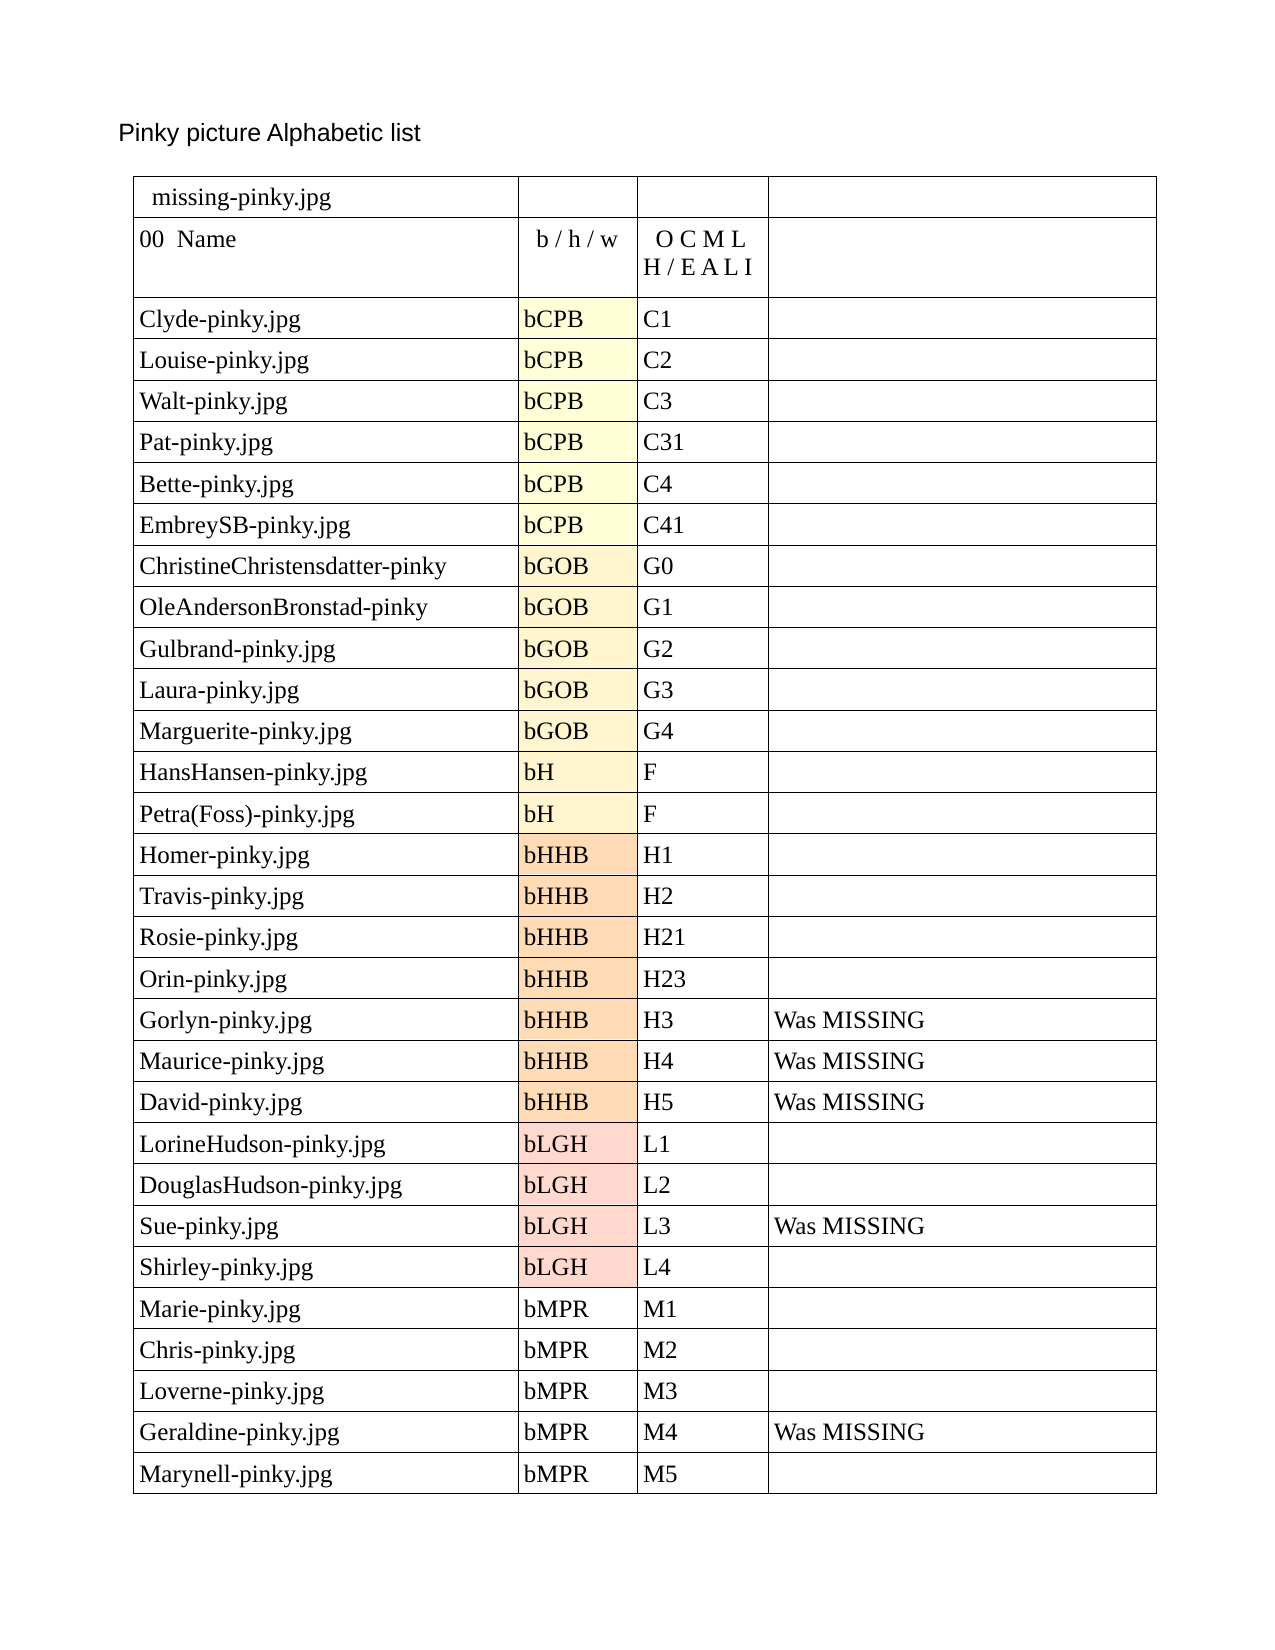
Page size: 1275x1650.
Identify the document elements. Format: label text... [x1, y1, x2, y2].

table_cell C2 [638, 339, 768, 379]
table_cell [769, 1329, 1156, 1369]
table_cell [769, 504, 1156, 544]
table_cell L1 [638, 1123, 768, 1163]
table_cell bCPB [519, 298, 637, 338]
table_cell [769, 218, 1156, 297]
text Pinky picture Alphabetic list [118, 118, 1157, 147]
table_cell bHHB [519, 999, 637, 1039]
table_cell [769, 669, 1156, 709]
table_cell G3 [638, 669, 768, 709]
table_cell [769, 1164, 1156, 1204]
table_cell [769, 628, 1156, 668]
table_cell M3 [638, 1371, 768, 1411]
table_cell H21 [638, 917, 768, 957]
table_header [769, 177, 1156, 217]
table_cell O C M L H / E A L I [638, 218, 768, 297]
table_cell Was MISSING [769, 1206, 1156, 1246]
table_cell bGOB [519, 628, 637, 668]
table_cell Travis-pinky.jpg [134, 876, 518, 916]
table_cell 00 Name [134, 218, 518, 297]
table_cell Gorlyn-pinky.jpg [134, 999, 518, 1039]
table_cell bHHB [519, 834, 637, 874]
table_cell C3 [638, 381, 768, 421]
table_cell bCPB [519, 463, 637, 503]
table_cell bMPR [519, 1412, 637, 1452]
table_header [519, 177, 637, 217]
table_cell M5 [638, 1453, 768, 1493]
table_cell [769, 546, 1156, 586]
table_cell Laura-pinky.jpg [134, 669, 518, 709]
table_cell [769, 463, 1156, 503]
table_cell ChristineChristensdatter-pinky [134, 546, 518, 586]
table_cell Bette-pinky.jpg [134, 463, 518, 503]
table_cell bHHB [519, 1082, 637, 1122]
table_cell Sue-pinky.jpg [134, 1206, 518, 1246]
table_cell bLGH [519, 1164, 637, 1204]
table_cell bMPR [519, 1329, 637, 1369]
table_cell M1 [638, 1288, 768, 1328]
table_cell Loverne-pinky.jpg [134, 1371, 518, 1411]
table_cell DouglasHudson-pinky.jpg [134, 1164, 518, 1204]
table_cell Marguerite-pinky.jpg [134, 711, 518, 751]
table_cell F [638, 752, 768, 792]
table_cell Geraldine-pinky.jpg [134, 1412, 518, 1452]
table_cell Maurice-pinky.jpg [134, 1041, 518, 1081]
table_cell [769, 422, 1156, 462]
table_cell EmbreySB-pinky.jpg [134, 504, 518, 544]
table_cell [769, 1123, 1156, 1163]
table_cell M2 [638, 1329, 768, 1369]
table_cell [769, 958, 1156, 998]
table_cell [769, 793, 1156, 833]
table_cell bCPB [519, 422, 637, 462]
table_cell bMPR [519, 1453, 637, 1493]
table_cell G2 [638, 628, 768, 668]
table_cell H4 [638, 1041, 768, 1081]
table_cell LorineHudson-pinky.jpg [134, 1123, 518, 1163]
table_cell [769, 917, 1156, 957]
table_cell bH [519, 752, 637, 792]
table_cell bGOB [519, 587, 637, 627]
table_cell L3 [638, 1206, 768, 1246]
table_cell David-pinky.jpg [134, 1082, 518, 1122]
table_cell Walt-pinky.jpg [134, 381, 518, 421]
table_cell bH [519, 793, 637, 833]
table_cell Was MISSING [769, 1082, 1156, 1122]
table_cell Rosie-pinky.jpg [134, 917, 518, 957]
table_cell HansHansen-pinky.jpg [134, 752, 518, 792]
table_cell F [638, 793, 768, 833]
table_cell Marie-pinky.jpg [134, 1288, 518, 1328]
table_cell [769, 1371, 1156, 1411]
table_cell bHHB [519, 876, 637, 916]
table_cell bMPR [519, 1288, 637, 1328]
table_cell H23 [638, 958, 768, 998]
table_cell Was MISSING [769, 1412, 1156, 1452]
table_cell Gulbrand-pinky.jpg [134, 628, 518, 668]
table_cell Orin-pinky.jpg [134, 958, 518, 998]
table_cell L4 [638, 1247, 768, 1287]
table_cell Marynell-pinky.jpg [134, 1453, 518, 1493]
table_cell Louise-pinky.jpg [134, 339, 518, 379]
table_cell [769, 876, 1156, 916]
table_header [638, 177, 768, 217]
table_cell Pat-pinky.jpg [134, 422, 518, 462]
table_cell Was MISSING [769, 1041, 1156, 1081]
table_cell OleAndersonBronstad-pinky [134, 587, 518, 627]
table_cell C1 [638, 298, 768, 338]
table_cell C41 [638, 504, 768, 544]
table_cell Chris-pinky.jpg [134, 1329, 518, 1369]
table_cell H1 [638, 834, 768, 874]
table_cell bCPB [519, 504, 637, 544]
table_cell L2 [638, 1164, 768, 1204]
table_cell bHHB [519, 1041, 637, 1081]
table_cell bGOB [519, 669, 637, 709]
table_cell bHHB [519, 917, 637, 957]
table_cell Clyde-pinky.jpg [134, 298, 518, 338]
table_cell C31 [638, 422, 768, 462]
table_cell G1 [638, 587, 768, 627]
table_cell [769, 298, 1156, 338]
table_cell b / h / w [519, 218, 637, 297]
table_cell [769, 834, 1156, 874]
table_cell C4 [638, 463, 768, 503]
table_cell bGOB [519, 546, 637, 586]
table_cell M4 [638, 1412, 768, 1452]
table_cell [769, 381, 1156, 421]
table_cell [769, 1247, 1156, 1287]
table_cell Homer-pinky.jpg [134, 834, 518, 874]
table_cell bCPB [519, 381, 637, 421]
table_cell bMPR [519, 1371, 637, 1411]
table_cell G4 [638, 711, 768, 751]
table_cell Petra(Foss)-pinky.jpg [134, 793, 518, 833]
table_cell bGOB [519, 711, 637, 751]
table_cell [769, 339, 1156, 379]
table_cell Was MISSING [769, 999, 1156, 1039]
table_header missing-pinky.jpg [134, 177, 518, 217]
table_cell H5 [638, 1082, 768, 1122]
table_cell bLGH [519, 1247, 637, 1287]
table_cell H2 [638, 876, 768, 916]
table_cell [769, 752, 1156, 792]
table_cell bLGH [519, 1123, 637, 1163]
table_cell G0 [638, 546, 768, 586]
table_cell [769, 1288, 1156, 1328]
table_cell [769, 711, 1156, 751]
table_cell [769, 587, 1156, 627]
table_cell H3 [638, 999, 768, 1039]
table_cell [769, 1453, 1156, 1493]
table_cell bCPB [519, 339, 637, 379]
table_cell bHHB [519, 958, 637, 998]
table_cell bLGH [519, 1206, 637, 1246]
table_cell Shirley-pinky.jpg [134, 1247, 518, 1287]
